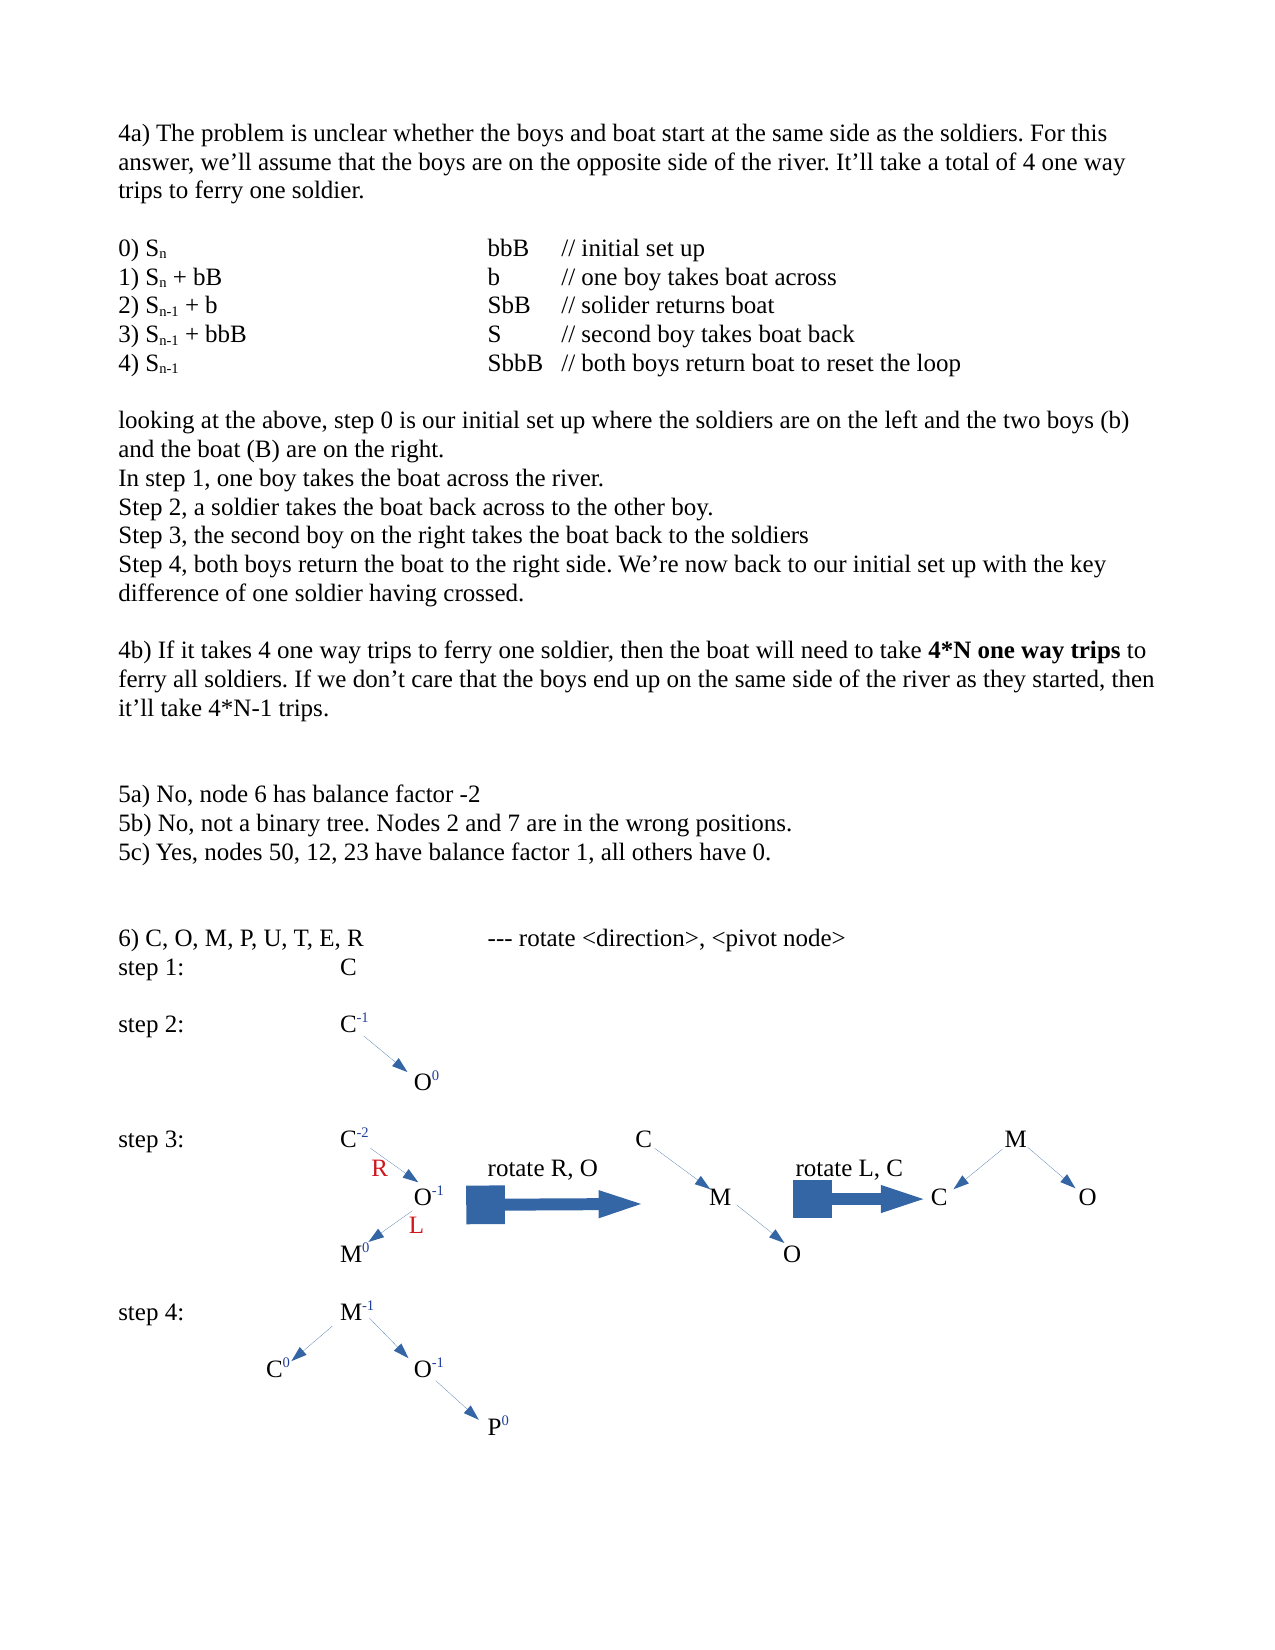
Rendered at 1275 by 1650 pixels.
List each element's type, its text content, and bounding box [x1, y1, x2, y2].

text 3) Sn-1 + bbB S // second boy takes boat back [118, 319, 1157, 348]
text step 4: M-1 [118, 1297, 1157, 1326]
text Step 2, a soldier takes the boat back across to the other boy. [118, 492, 1157, 521]
text step 1: C [118, 952, 1157, 981]
text C O [832, 1182, 1157, 1211]
text 5a) No, node 6 has balance factor -2 [118, 779, 1157, 808]
text O0 [118, 1067, 1157, 1096]
text R rotate R, O rotate L, C [1036, 1153, 1157, 1182]
text M0 O [118, 1239, 1157, 1268]
text R rotate R, O rotate L, C [379, 1153, 697, 1182]
text Step 4, both boys return the boat to the right side. We’re now back to our initial set up with the key difference of one soldier having crossed. [118, 549, 1157, 607]
text step 3: C-2 C M [118, 1124, 1157, 1153]
text [746, 1211, 1157, 1239]
text [118, 1211, 410, 1239]
text 4) Sn-1 SbbB // both boys return boat to reset the loop [118, 348, 1157, 377]
text 5b) No, not a binary tree. Nodes 2 and 7 are in the wrong positions. [118, 808, 1157, 837]
text R rotate R, O rotate L, C [663, 1153, 996, 1182]
text 4b) If it takes 4 one way trips to ferry one soldier, then the boat will need to take 4*N one way trips to ferry all soldiers. If we don’t care that the boys end up on the same side of the river as they started, then it’ll take 4*N-1 trips. [118, 636, 1157, 722]
text C0 O-1 [118, 1354, 1157, 1383]
text step 2: C-1 [118, 1009, 1157, 1038]
text In step 1, one boy takes the boat across the river. [118, 463, 1157, 492]
text 5c) Yes, nodes 50, 12, 23 have balance factor 1, all others have 0. [118, 837, 1157, 866]
text 2) Sn-1 + b SbB // solider returns boat [118, 291, 1157, 319]
text R rotate R, O rotate L, C [967, 1153, 1062, 1182]
text Step 3, the second boy on the right takes the boat back to the soldiers [118, 521, 1157, 549]
text R rotate R, O rotate L, C [118, 1153, 413, 1182]
text 4a) The problem is unclear whether the boys and boat start at the same side as the soldiers. For this answer, we’ll assume that the boys are on the opposite side of the river. It’ll take a total of 4 one way trips to ferry one soldier. [118, 118, 1157, 204]
text L [382, 1211, 771, 1239]
text 0) Sn bbB // initial set up [118, 233, 1157, 262]
text looking at the above, step 0 is our initial set up where the soldiers are on the left and the two boys (b) and the boat (B) are on the right. [118, 406, 1157, 463]
text O-1 M [118, 1182, 793, 1211]
text 6) C, O, M, P, U, T, E, R --- rotate <direction>, <pivot node> [118, 923, 1157, 952]
text P0 [118, 1412, 1157, 1441]
text 1) Sn + bB b // one boy takes boat across [118, 262, 1157, 291]
